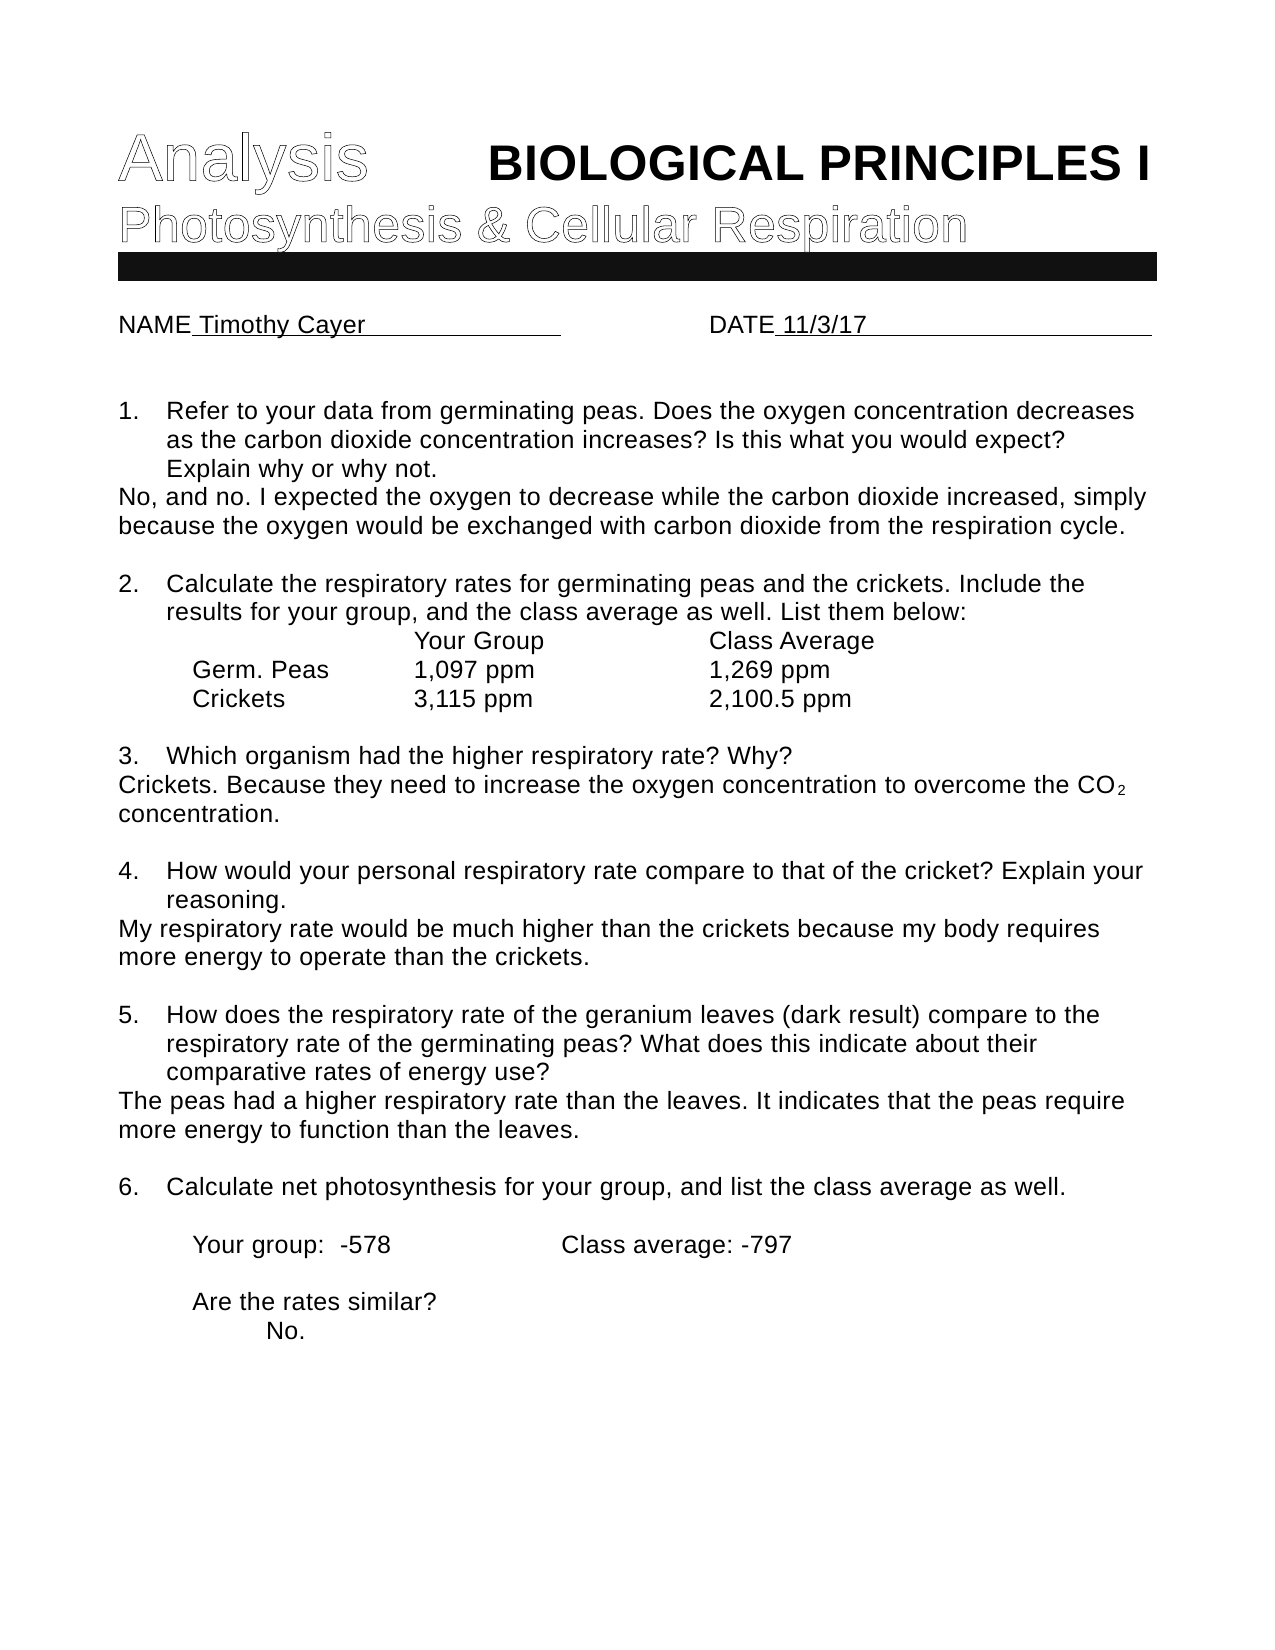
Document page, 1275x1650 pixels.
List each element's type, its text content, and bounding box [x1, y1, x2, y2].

text My respiratory rate would be much higher than the crickets because my body requires more energy to operate than the crickets. [118, 913, 1157, 971]
text Germ. Peas 1,097 ppm 1,269 ppm [118, 655, 1157, 683]
text Your Group Class Average [118, 626, 1157, 655]
text No, and no. I expected the oxygen to decrease while the carbon dioxide increased, simply because the oxygen would be exchanged with carbon dioxide from the respiration cycle. [118, 482, 1157, 540]
list Calculate the respiratory rates for germinating peas and the crickets. Include the results for your group, and the class average as well. List them below: [118, 568, 1157, 626]
text Crickets. Because they need to increase the oxygen concentration to overcome the CO2 concentration. [118, 770, 1157, 827]
list Refer to your data from germinating peas. Does the oxygen concentration decreases as the carbon dioxide concentration increases? Is this what you would expect? Explain why or why not. [118, 396, 1157, 482]
text Your group: -578 Class average: -797 [118, 1230, 1157, 1258]
list Calculate net photosynthesis for your group, and list the class average as well. [118, 1172, 1157, 1201]
text NAME Timothy Cayer DATE 11/3/17 [118, 310, 1157, 338]
list How does the respiratory rate of the geranium leaves (dark result) compare to the respiratory rate of the germinating peas? What does this indicate about their comparative rates of energy use? [118, 1000, 1157, 1086]
list Which organism had the higher respiratory rate? Why? [118, 741, 1157, 770]
text Analysis BIOLOGICAL PRINCIPLES I [118, 118, 1157, 195]
text No. [118, 1316, 1157, 1345]
text Are the rates similar? [118, 1287, 1157, 1316]
text Photosynthesis & Cellular Respiration [118, 195, 1157, 252]
text The peas had a higher respiratory rate than the leaves. It indicates that the peas require more energy to function than the leaves. [118, 1086, 1157, 1143]
text Crickets 3,115 ppm 2,100.5 ppm [118, 683, 1157, 712]
list How would your personal respiratory rate compare to that of the cricket? Explain your reasoning. [118, 856, 1157, 913]
